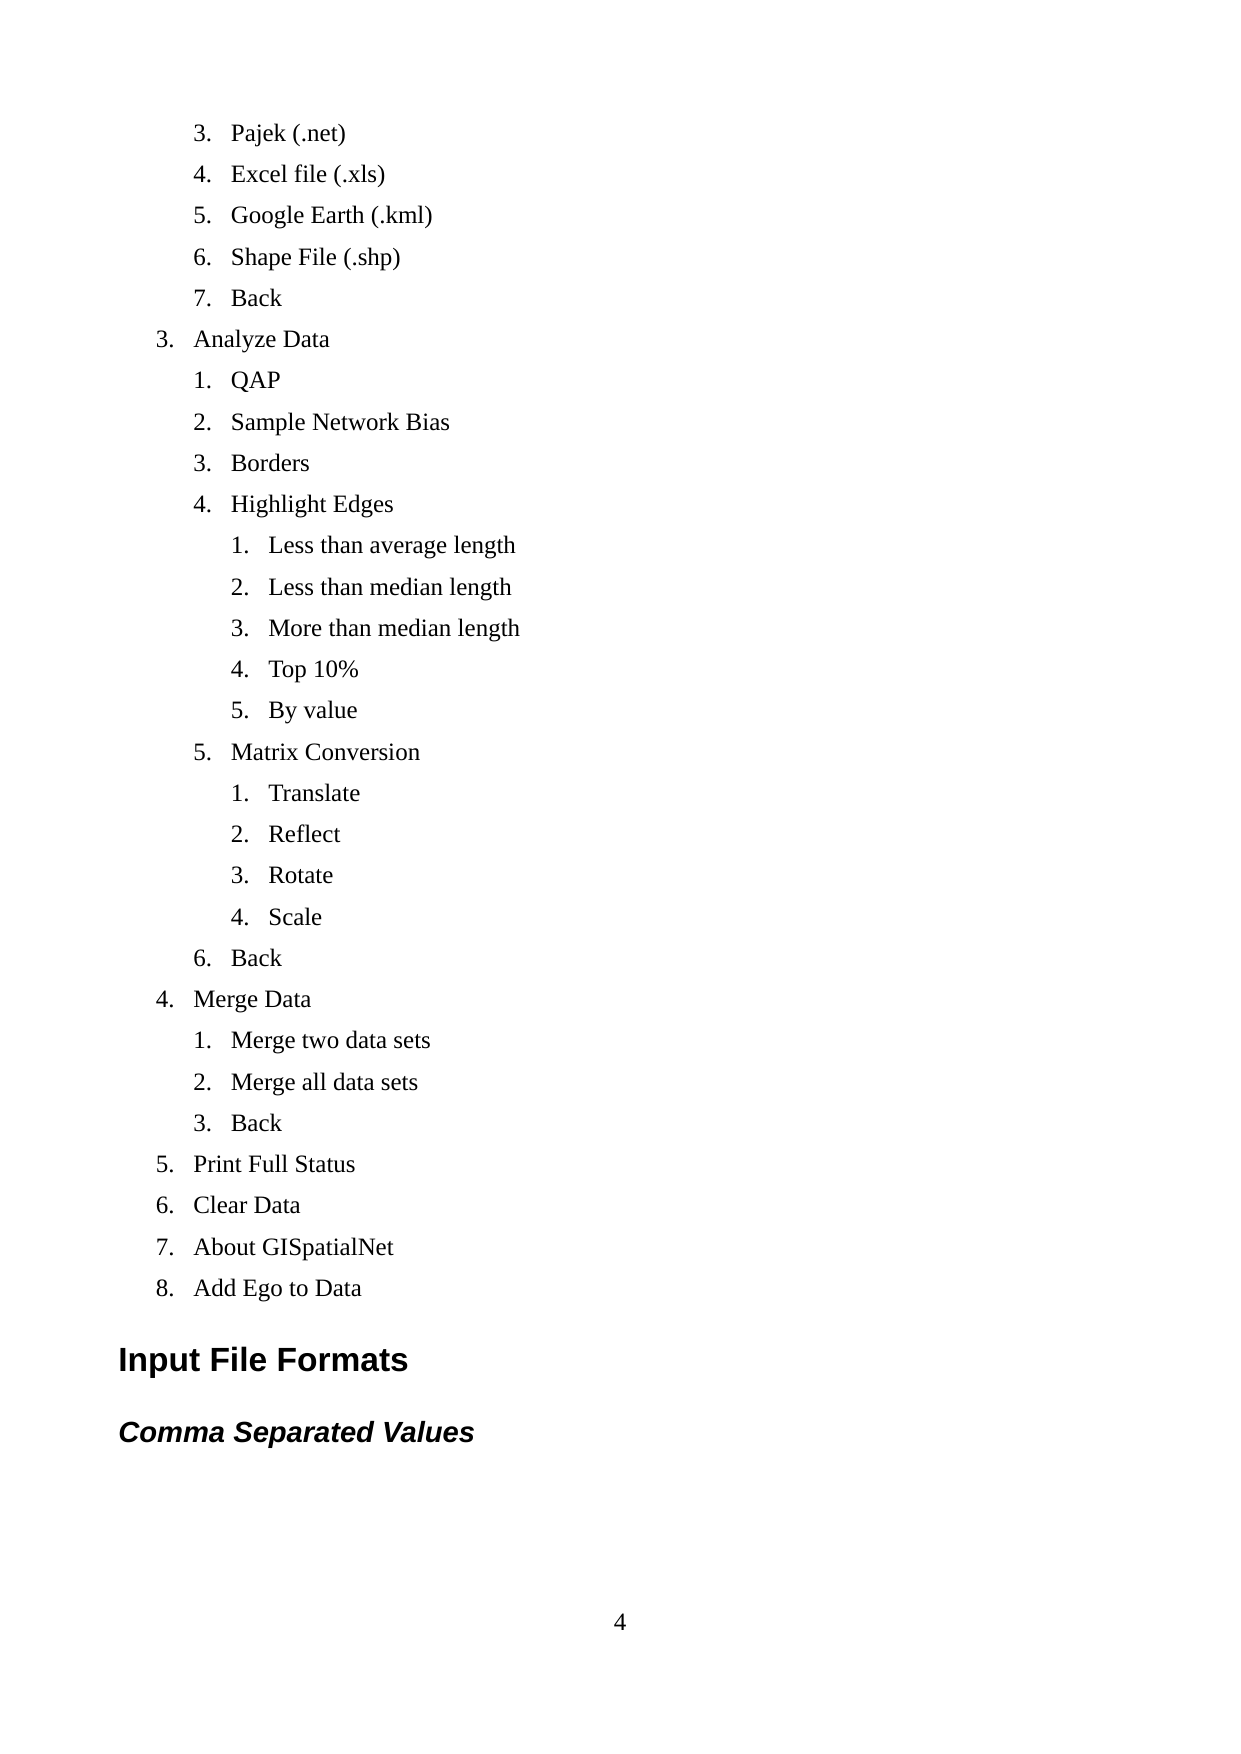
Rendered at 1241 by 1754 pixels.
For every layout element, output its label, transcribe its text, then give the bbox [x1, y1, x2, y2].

list Merge two data sets [193, 1026, 1122, 1054]
list Rotate [231, 861, 1122, 889]
list Less than average length [231, 531, 1122, 559]
list Excel file (.xls) [193, 159, 1122, 188]
list Back [193, 283, 1122, 312]
list Analyze Data [156, 324, 1122, 353]
list Shape File (.shp) [193, 242, 1122, 271]
list QAP [193, 366, 1122, 394]
list Top 10% [231, 654, 1122, 683]
list Add Ego to Data [156, 1273, 1122, 1302]
list Borders [193, 448, 1122, 477]
subtitle Comma Separated Values [118, 1416, 1122, 1449]
list More than median length [231, 613, 1122, 642]
list Highlight Edges [193, 489, 1122, 518]
list Reflect [231, 819, 1122, 848]
list Matrix Conversion [193, 737, 1122, 766]
list By value [231, 696, 1122, 724]
list Back [193, 943, 1122, 972]
list Back [193, 1108, 1122, 1137]
list Merge Data [156, 984, 1122, 1013]
list Pajek (.net) [193, 118, 1122, 147]
list Sample Network Bias [193, 407, 1122, 436]
list Translate [231, 778, 1122, 807]
list Clear Data [156, 1191, 1122, 1219]
list Merge all data sets [193, 1067, 1122, 1096]
subtitle Input File Formats [118, 1339, 1122, 1378]
list Print Full Status [156, 1149, 1122, 1178]
list Scale [231, 902, 1122, 931]
list Less than median length [231, 572, 1122, 601]
list Google Earth (.kml) [193, 201, 1122, 229]
list About GISpatialNet [156, 1232, 1122, 1261]
